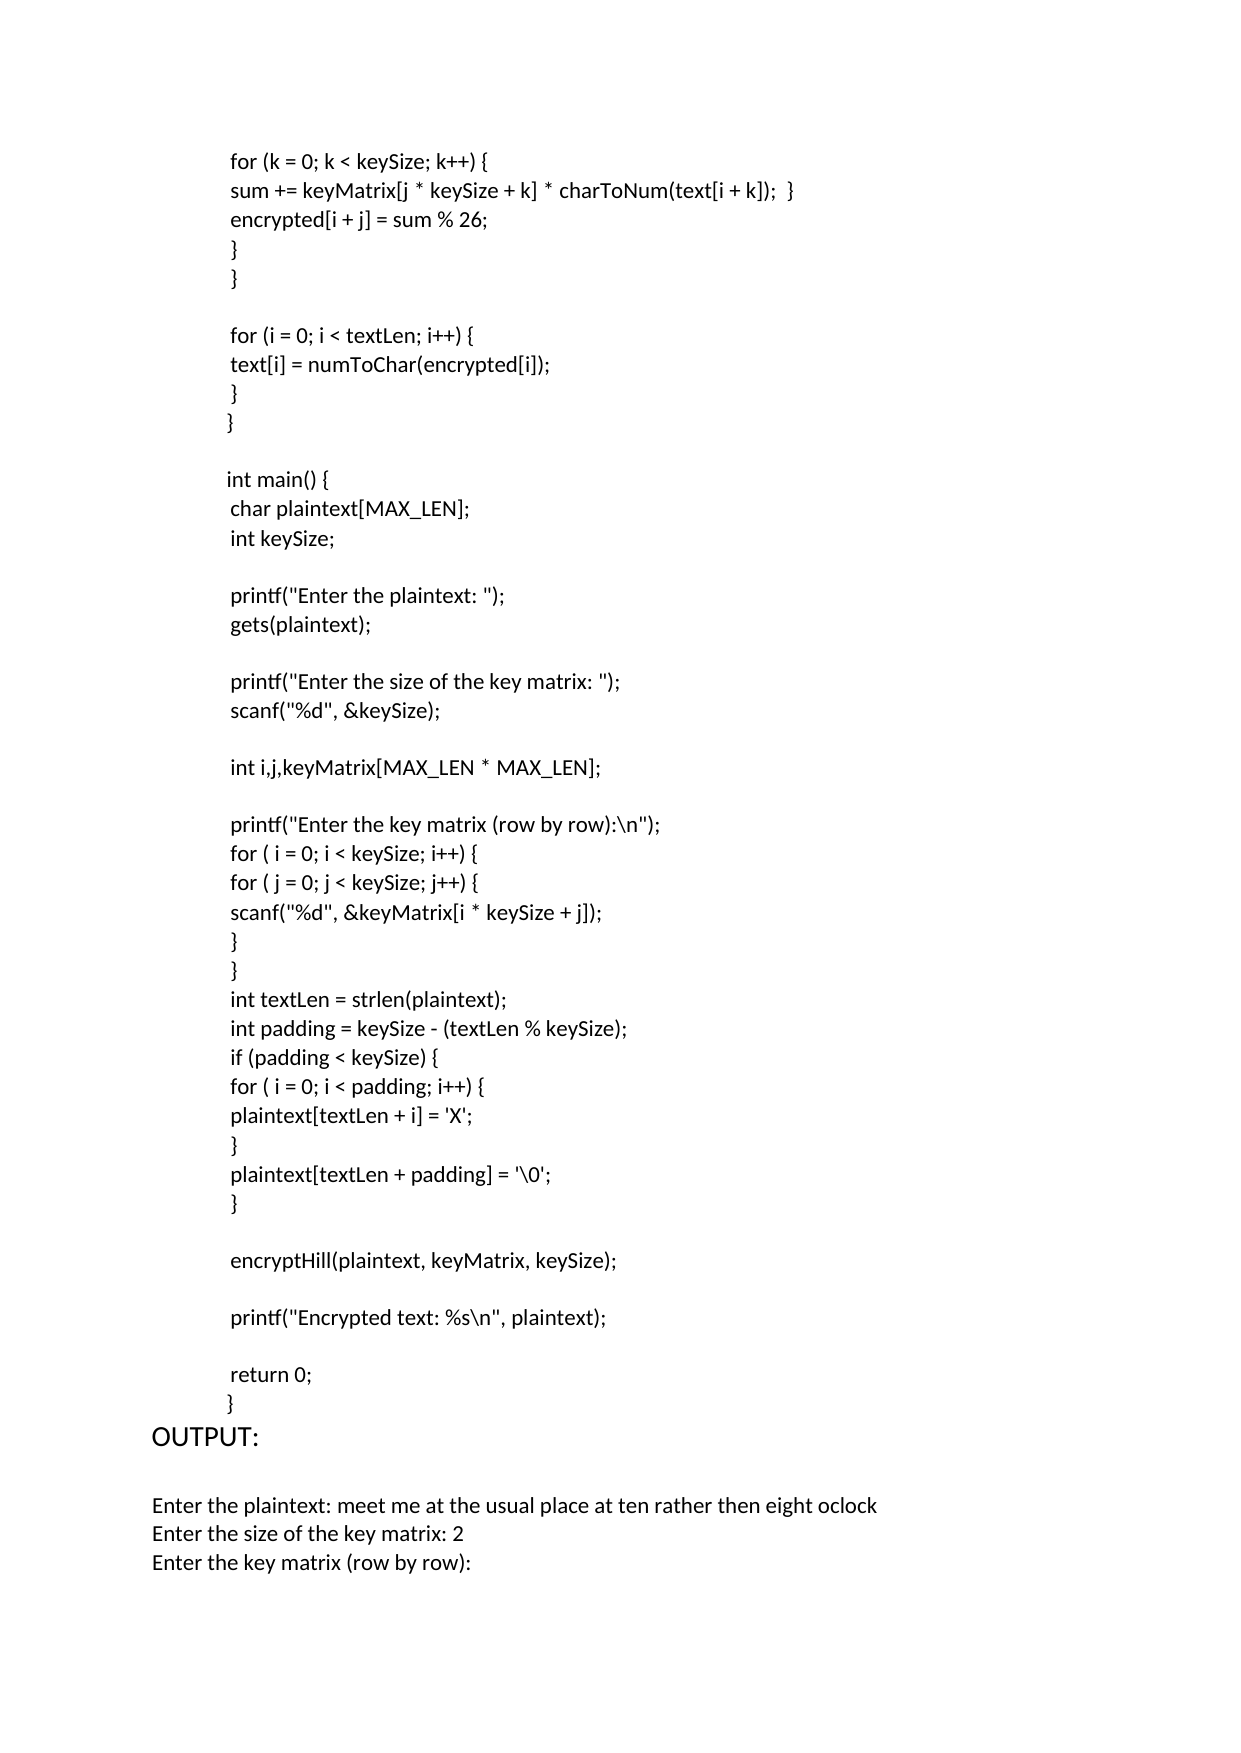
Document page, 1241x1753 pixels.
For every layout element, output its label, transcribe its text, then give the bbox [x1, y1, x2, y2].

text } [226, 1389, 1097, 1417]
text gets(plaintext); [225, 610, 1097, 638]
text if (padding < keySize) { [225, 1043, 1097, 1071]
text } [225, 1189, 1097, 1217]
text text[i] = numToChar(encrypted[i]); [225, 350, 1097, 378]
text for (i = 0; i < textLen; i++) { [225, 321, 1097, 349]
text int keySize; [225, 524, 1097, 552]
text for ( i = 0; i < keySize; i++) { [225, 839, 1097, 867]
text for ( j = 0; j < keySize; j++) { [225, 868, 1097, 896]
text } [225, 1131, 1097, 1159]
text encrypted[i + j] = sum % 26; [225, 206, 1097, 233]
text printf("Enter the size of the key matrix: "); [225, 667, 1097, 695]
text } [225, 927, 1097, 955]
text printf("Enter the key matrix (row by row):\n"); [225, 810, 1097, 838]
text plaintext[textLen + padding] = '\0'; [225, 1160, 1097, 1188]
text char plaintext[MAX_LEN]; [225, 494, 1097, 522]
text plaintext[textLen + i] = 'X'; [225, 1102, 1097, 1129]
text } [225, 264, 1097, 292]
text scanf("%d", &keyMatrix[i * keySize + j]); [225, 898, 1097, 926]
text scanf("%d", &keySize); [225, 696, 1097, 724]
text int i,j,keyMatrix[MAX_LEN * MAX_LEN]; [225, 753, 1097, 781]
text sum += keyMatrix[j * keySize + k] * charToNum(text[i + k]); } [225, 176, 851, 204]
text int padding = keySize - (textLen % keySize); [225, 1014, 1097, 1042]
text } [225, 956, 1097, 984]
text } [225, 379, 1097, 407]
text int textLen = strlen(plaintext); [225, 985, 1097, 1013]
text } [226, 408, 1097, 436]
text for (k = 0; k < keySize; k++) { [225, 147, 1097, 175]
text printf("Enter the plaintext: "); [225, 581, 1097, 609]
text OUTPUT: [151, 1418, 1097, 1454]
text encryptHill(plaintext, keyMatrix, keySize); [225, 1246, 1097, 1274]
text } [225, 235, 1097, 263]
text Enter the key matrix (row by row): [152, 1548, 1097, 1576]
text int main() { [226, 465, 1097, 493]
text return 0; [225, 1360, 1097, 1388]
text Enter the size of the key matrix: 2 [152, 1519, 1097, 1547]
text Enter the plaintext: meet me at the usual place at ten rather then eight oclock [152, 1491, 1097, 1519]
text for ( i = 0; i < padding; i++) { [225, 1072, 1097, 1100]
text printf("Encrypted text: %s\n", plaintext); [225, 1303, 1097, 1331]
